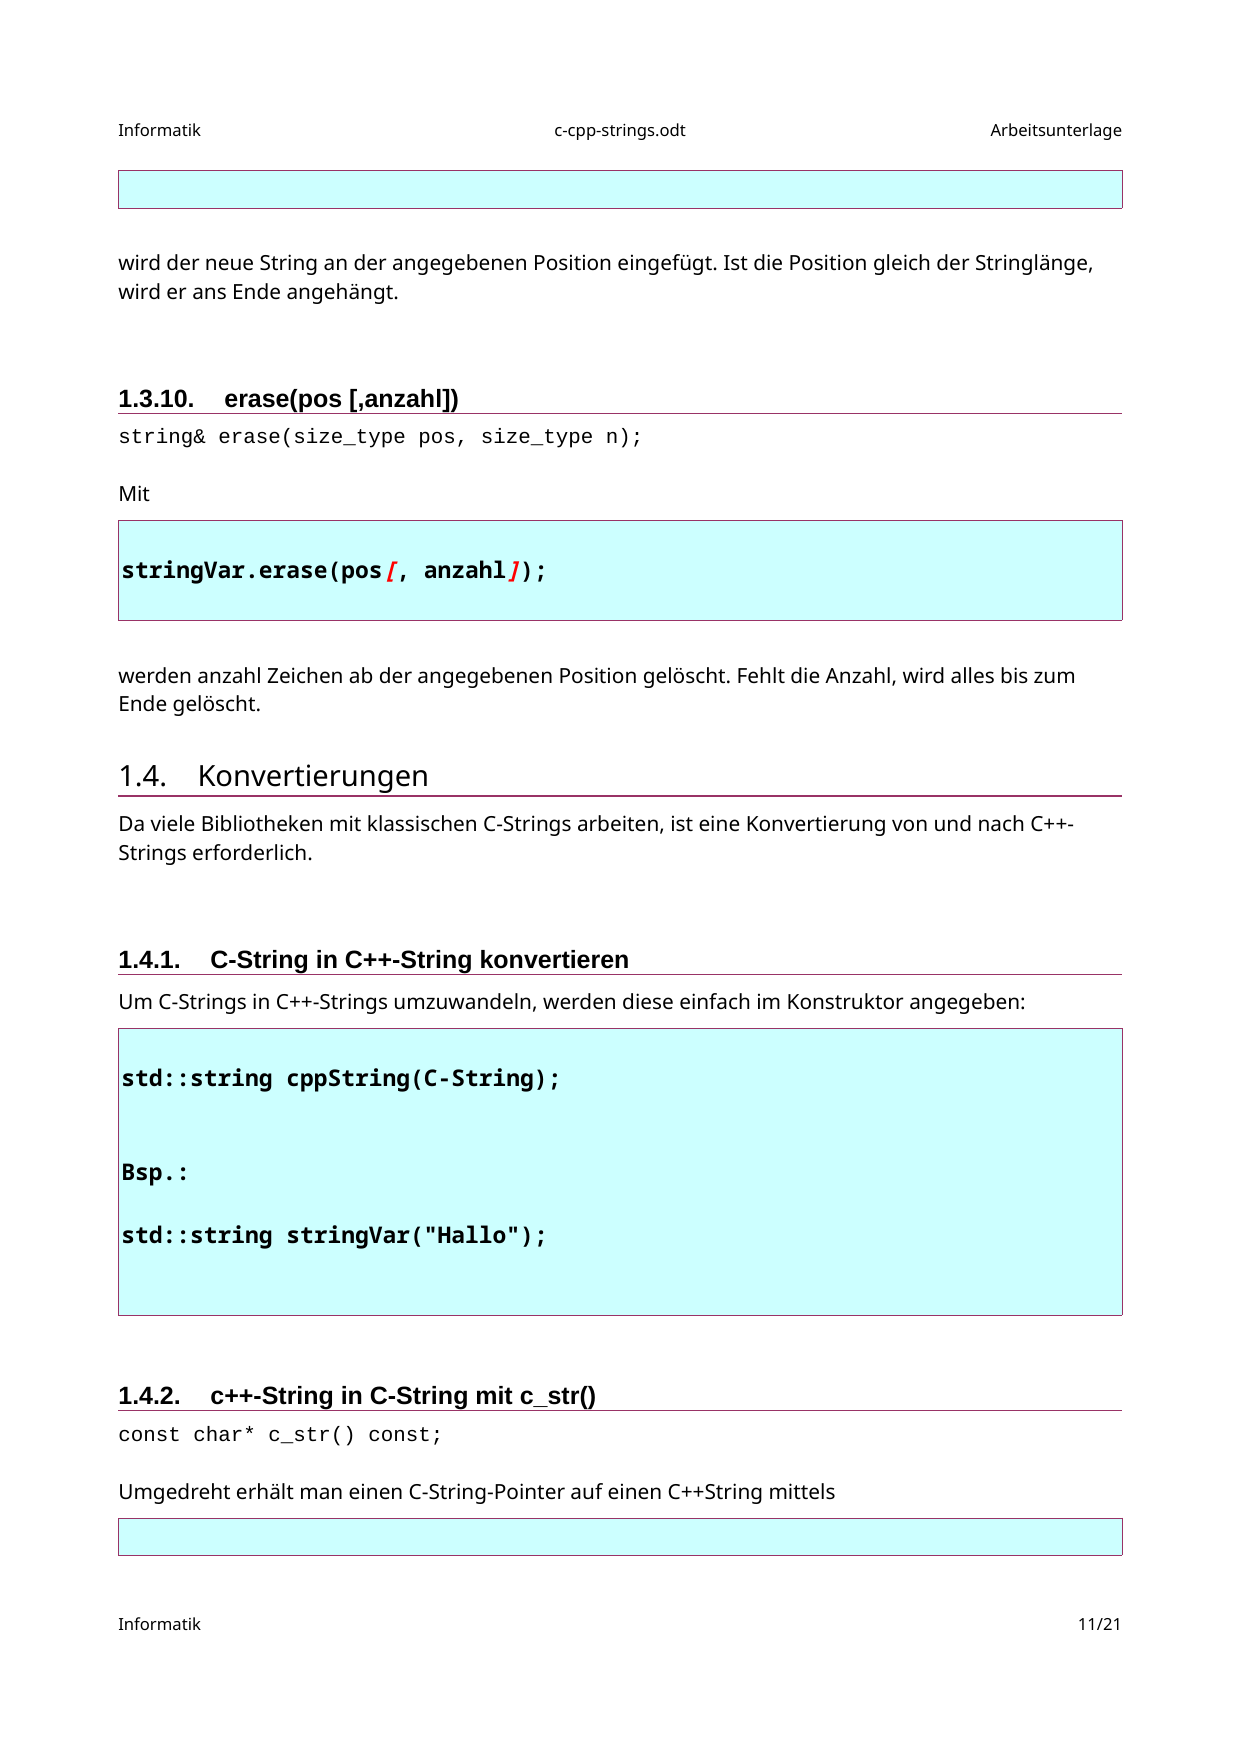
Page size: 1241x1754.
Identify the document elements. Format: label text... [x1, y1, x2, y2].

text string& erase(size_type pos, size_type n); [118, 426, 1122, 450]
text std::string stringVar("Hallo"); [119, 1216, 1122, 1247]
text wird der neue String an der angegebenen Position eingefügt. Ist die Position gleich der Stringlänge, wird er ans Ende angehängt. [118, 248, 1122, 305]
text Mit [118, 479, 1122, 508]
subtitle erase(pos [,anzahl]) [118, 384, 1122, 413]
text stringVar.erase(pos[, anzahl]); [119, 551, 1122, 583]
subtitle C-String in C++-String konvertieren [118, 945, 1122, 974]
subtitle Konvertierungen [118, 755, 1122, 795]
text const char* c_str() const; [118, 1424, 1122, 1447]
text werden anzahl Zeichen ab der angegebenen Position gelöscht. Fehlt die Anzahl, wird alles bis zum Ende gelöscht. [118, 661, 1122, 718]
text Um C-Strings in C++-Strings umzuwandeln, werden diese einfach im Konstruktor angegeben: [118, 987, 1122, 1016]
text Umgedreht erhält man einen C-String-Pointer auf einen C++String mittels [118, 1477, 1122, 1505]
text Da viele Bibliotheken mit klassischen C-Strings arbeiten, ist eine Konvertierung von und nach C++-Strings erforderlich. [118, 809, 1122, 866]
text std::string cppString(C-String); [119, 1059, 1122, 1091]
text Bsp.: [119, 1153, 1122, 1184]
subtitle c++-String in C-String mit c_str() [118, 1381, 1122, 1410]
